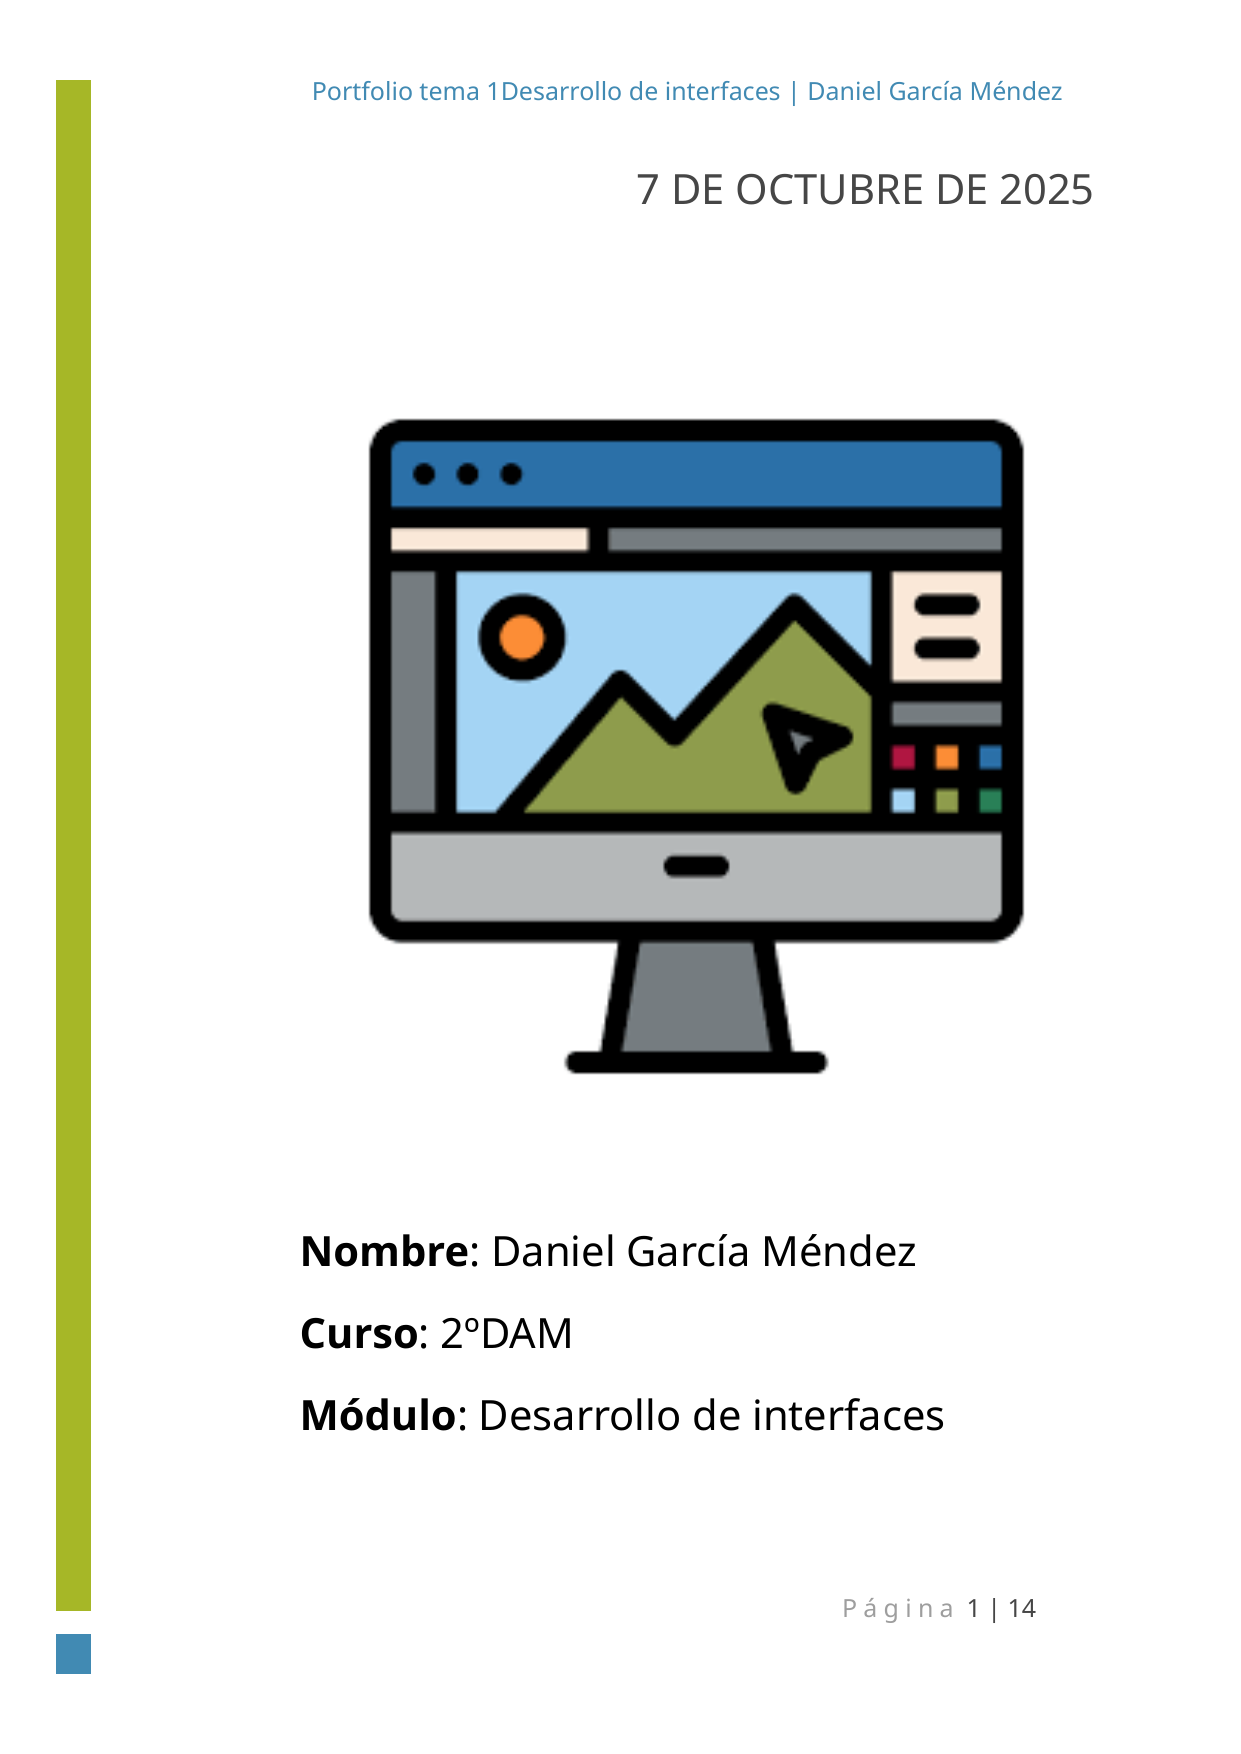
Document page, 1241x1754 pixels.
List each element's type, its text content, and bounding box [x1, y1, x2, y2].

text Nombre: Daniel García Méndez [299, 1222, 1179, 1278]
text Unidad: Tema 1 [299, 1467, 1179, 1477]
text Curso: 2ºDAM [299, 1303, 1179, 1360]
text 7 de OCTUBRE de 2025 [186, 159, 1095, 206]
text Módulo: Desarrollo de interfaces [299, 1385, 1179, 1442]
